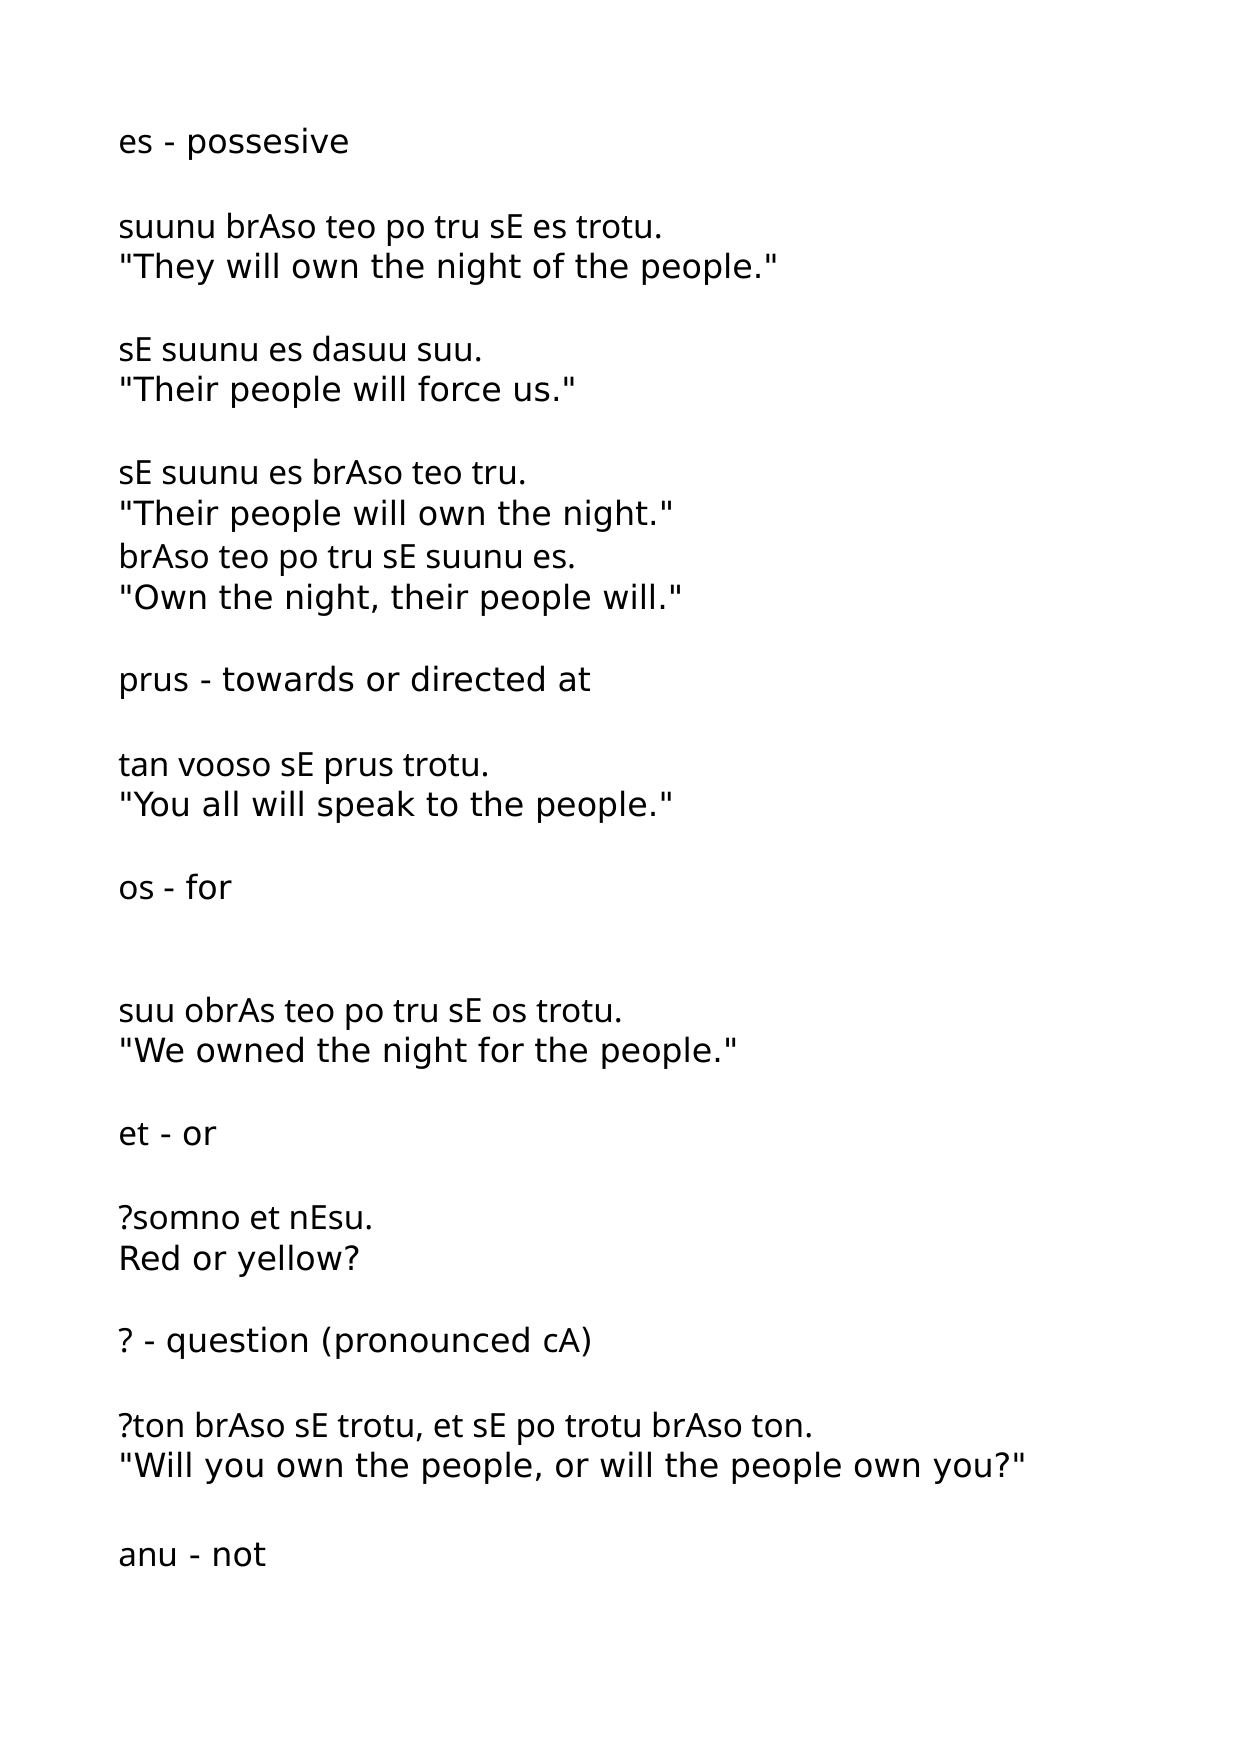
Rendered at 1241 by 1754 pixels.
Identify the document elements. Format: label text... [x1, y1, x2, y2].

text prus - towards or directed at [118, 656, 1122, 701]
text anu - not [118, 1531, 1122, 1576]
text ? - question (pronounced cA) [118, 1317, 1122, 1362]
text "We owned the night for the people." [118, 1032, 1122, 1071]
text sE suunu es brAso teo tru. [118, 449, 1122, 494]
text ?ton brAso sE trotu, et sE po trotu brAso ton. [118, 1401, 1122, 1447]
text os - for [118, 863, 1122, 909]
text "Their people will force us." [118, 371, 1122, 410]
text sE suunu es dasuu suu. [118, 326, 1122, 371]
text suu obrAs teo po tru sE os trotu. [118, 987, 1122, 1032]
text suunu brAso teo po tru sE es trotu. [118, 202, 1122, 248]
text "Their people will own the night." [118, 494, 1122, 533]
text ?somno et nEsu. [118, 1194, 1122, 1239]
text et - or [118, 1110, 1122, 1155]
text "They will own the night of the people." [118, 248, 1122, 287]
text "You all will speak to the people." [118, 786, 1122, 824]
text brAso teo po tru sE suunu es. [118, 533, 1122, 578]
text "Will you own the people, or will the people own you?" [118, 1447, 1122, 1486]
text tan vooso sE prus trotu. [118, 740, 1122, 786]
text "Own the night, their people will." [118, 578, 1122, 617]
text es - possesive [118, 118, 1122, 163]
text Red or yellow? [118, 1239, 1122, 1278]
